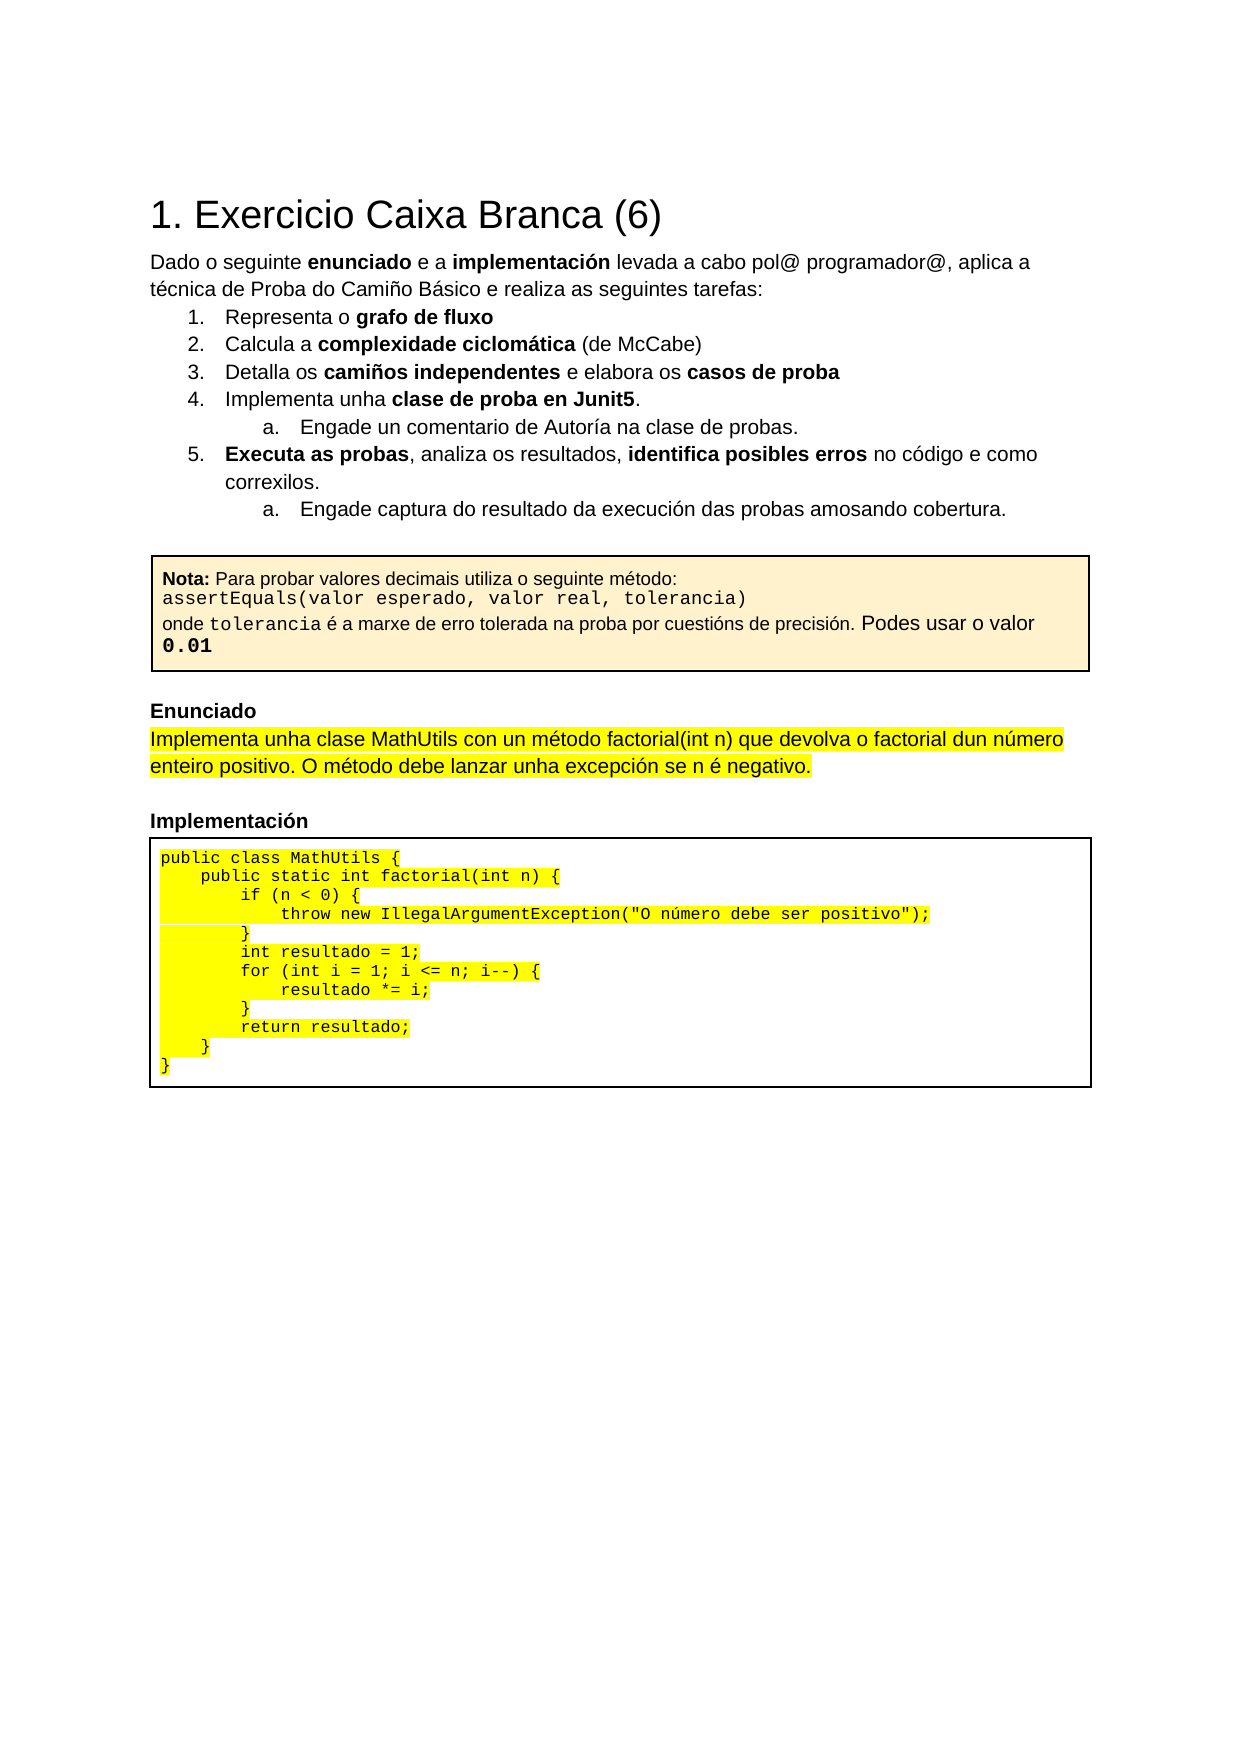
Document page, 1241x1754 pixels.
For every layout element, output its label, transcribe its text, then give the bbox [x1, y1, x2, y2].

list Engade captura do resultado da execución das probas amosando cobertura. [262, 497, 1090, 521]
list Representa o grafo de fluxo [187, 305, 1090, 329]
text Implementación [150, 809, 1090, 833]
list Calcula a complexidade ciclomática (de McCabe) [187, 332, 1090, 356]
text Enunciado [150, 699, 1090, 723]
table_header Nota: Para probar valores decimais utiliza o seguinte método: assertEquals(valor esperado, valor real, tolerancia) onde tolerancia é a marxe de erro tolerada na proba por cuestións de precisión. Podes usar o valor 0.01 [153, 557, 1088, 669]
table_header public class MathUtils { public static int factorial(int n) { if (n < 0) { throw new IllegalArgumentException("O número debe ser positivo"); } int resultado = 1; for (int i = 1; i <= n; i--) { resultado *= i; } return resultado; } } [151, 839, 1090, 1086]
text Implementa unha clase MathUtils con un método factorial(int n) que devolva o factorial dun número enteiro positivo. O método debe lanzar unha excepción se n é negativo. [150, 727, 1090, 778]
subtitle 1. Exercicio Caixa Branca (6) [150, 192, 1090, 237]
list Detalla os camiños independentes e elabora os casos de proba [187, 360, 1090, 384]
list Implementa unha clase de proba en Junit5. [187, 387, 1090, 411]
list Engade un comentario de Autoría na clase de probas. [262, 415, 1090, 439]
text Dado o seguinte enunciado e a implementación levada a cabo pol@ programador@, aplica a técnica de Proba do Camiño Básico e realiza as seguintes tarefas: [150, 250, 1090, 301]
list Executa as probas, analiza os resultados, identifica posibles erros no código e como correxilos. [187, 442, 1090, 494]
